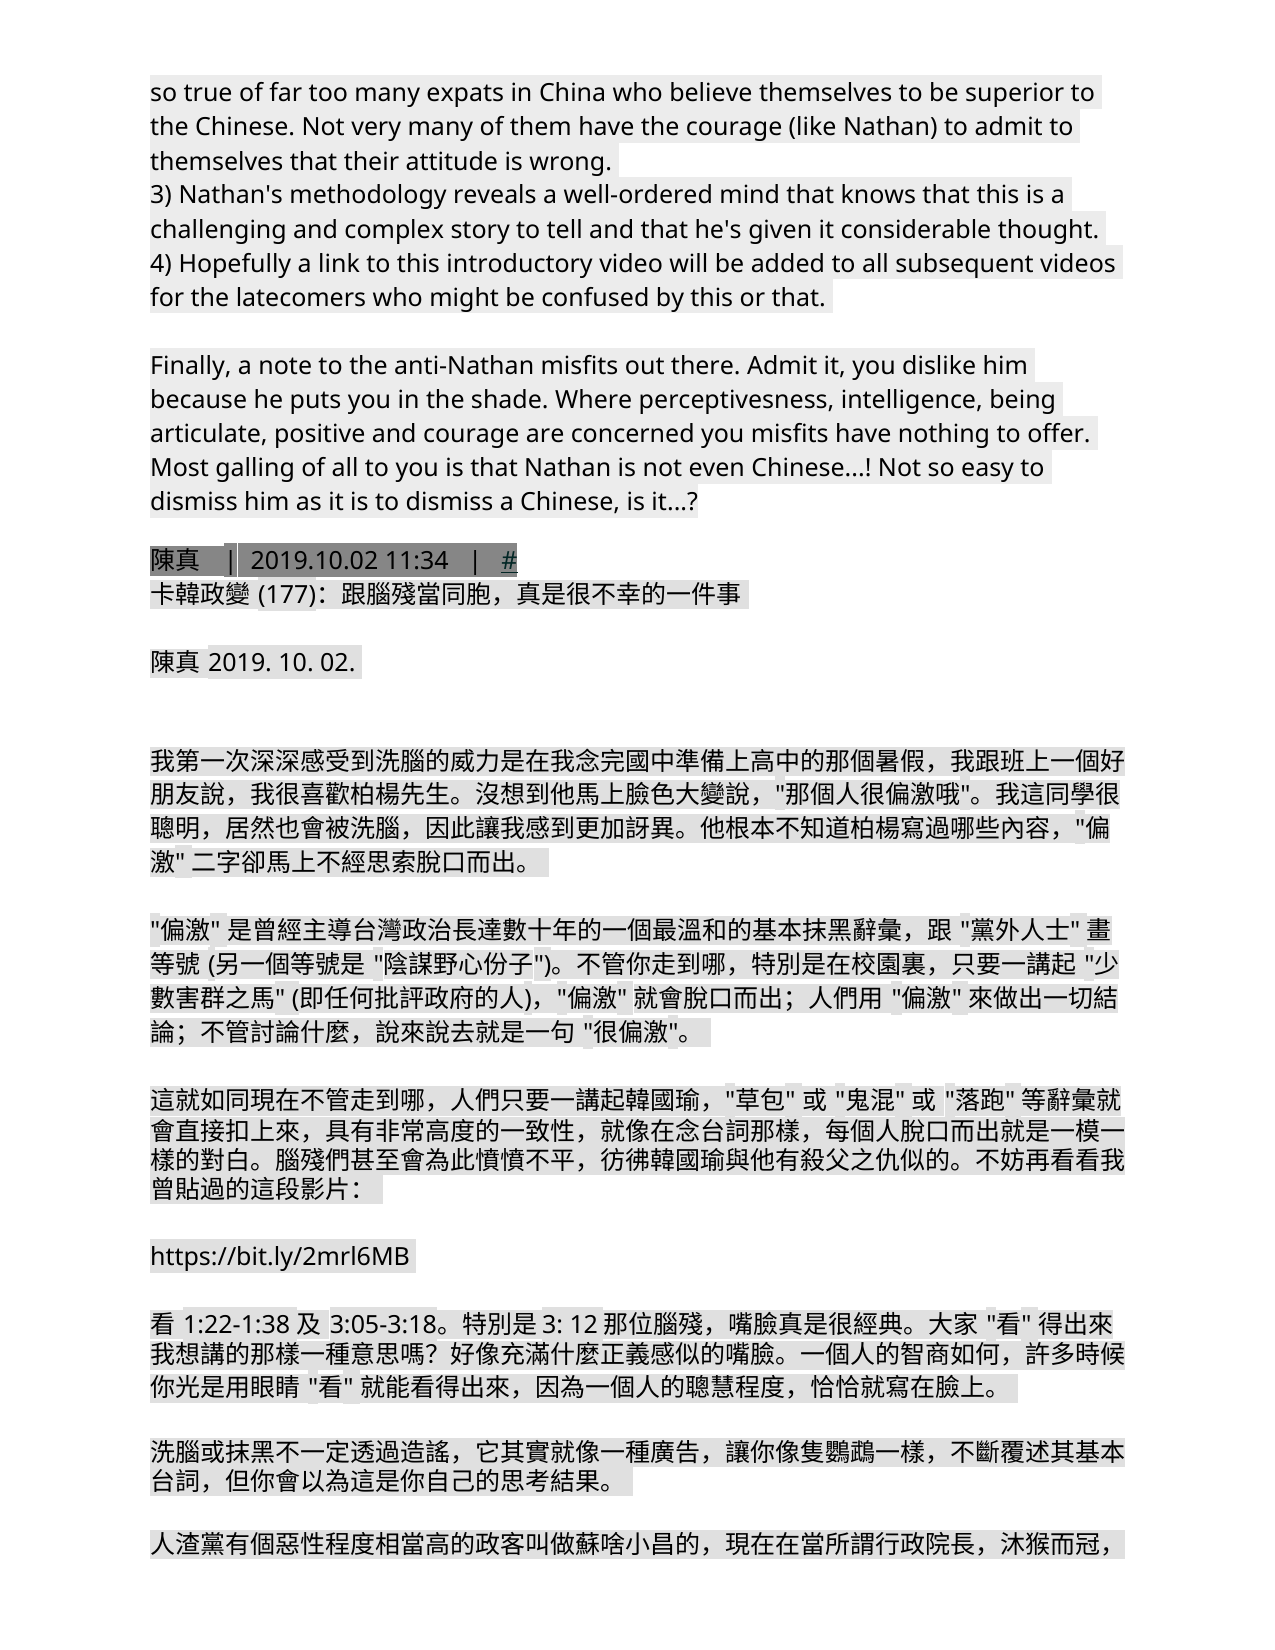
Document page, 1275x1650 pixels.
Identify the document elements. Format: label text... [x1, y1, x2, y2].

text 卡韓政變 (177)：跟腦殘當同胞，真是很不幸的一件事 陳真 2019. 10. 02. 我第一次深深感受到洗腦的威力是在我念完國中準備上高中的那個暑假，我跟班上一個好朋友說，我很喜歡柏楊先生。沒想到他馬上臉色大變說，"那個人很偏激哦"。我這同學很聰明，居然也會被洗腦，因此讓我感到更加訝異。他根本不知道柏楊寫過哪些內容，"偏激" 二字卻馬上不經思索脫口而出。 "偏激" 是曾經主導台灣政治長達數十年的一個最溫和的基本抹黑辭彙，跟 "黨外人士" 畫等號 (另一個等號是 "陰謀野心份子")。不管你走到哪，特別是在校園裏，只要一講起 "少數害群之馬" (即任何批評政府的人)，"偏激" 就會脫口而出；人們用 "偏激" 來做出一切結論；不管討論什麼，說來說去就是一句 "很偏激"。 這就如同現在不管走到哪，人們只要一講起韓國瑜，"草包" 或 "鬼混" 或 "落跑" 等辭彙就會直接扣上來，具有非常高度的一致性，就像在念台詞那樣，每個人脫口而出就是一模一樣的對白。腦殘們甚至會為此憤憤不平，彷彿韓國瑜與他有殺父之仇似的。不妨再看看我曾貼過的這段影片： https://bit.ly/2mrl6MB 看 1:22-1:38 及 3:05-3:18。特別是3: 12那位腦殘，嘴臉真是很經典。大家 "看" 得出來我想講的那樣一種意思嗎？好像充滿什麼正義感似的嘴臉。一個人的智商如何，許多時候你光是用眼睛 "看" 就能看得出來，因為一個人的聰慧程度，恰恰就寫在臉上。 洗腦或抹黑不一定透過造謠，它其實就像一種廣告，讓你像隻鸚鵡一樣，不斷覆述其基本台詞，但你會以為這是你自己的思考結果。 人渣黨有個惡性程度相當高的政客叫做蘇啥小昌的，現在在當所謂行政院長，沐猴而冠，作威作福，嘴臉相當難看，相當卑鄙的一個無恥小人，吃相難看，為害社會由來已久。當上行政院長後，經常用一些奧步來抹黑韓國瑜，比方說透過剪接，移花接木，營造韓國瑜開會打瞌睡或挨他罵的窩囊形象。 我要說的是，你看，去年那些選輸對手幾十萬票的人渣黨政客，選輸後竟然反而做更大的官，一個當行政院長，一個當行政院副院長，一個當交通部長，反過頭來折騰、羞辱那些去年選贏他們數十萬票的對手，動輒故意刁難其施政，想方設法抹黑之羞辱之，其中以這位蘇啥小昌的行徑最為惡質最為無恥。 沒有人規定敗選者不能當勝選者的頭頂上司，但是今天倘若是國民黨這麼做，你想，綠油油的主流媒體會塑造出什麼樣的 "輿論" 來？一定會說這是反民主不是嗎？一定會逼他們下台不是嗎？倘若今天是國民黨這麼做，而且同樣也是作威作福、刁難與奧步不斷，你想，綠油油的主流媒體會幹出什麼事來？肯定會鼓吹、讚揚群眾用各種方式去圍堵、攻擊他們不是嗎？ 我寫這個是要寫給腦殘看的，我想問腦殘們，你們肯不肯花幾秒鐘去想一想自己到底知不知道自己在想什麼？ 為什麼世界上會有這樣一個島，而島上的人居然如此容易被洗腦。明白這些道理，有那麼難嗎？比方說，韓國瑜哪有什麼喝酒問題？哪有什麼打麻將問題？如果你真的在乎一個政治人物應該像我一樣滴酒不沾不會打牌，那你應該去痛罵人渣黨的大部份政客才對啊，那些人渣豈止喝幾杯小酒？豈止打幾副小牌？他們簡直就是環肥燕瘦夜夜笙歌不是嗎？酒店才是他們的 "辦公室"。再怎麼罵，都不應該罵到韓國瑜的頭上來。 至於什麼鬼混，就我做為一個台南人的經驗，賴清德才是真正的鬼混大王，在他擔任台南市長的期間，台南市根本就是無政府狀態。我講這話一點都不誇張。相反地，韓國瑜卻是台灣政治史上恐怕是施政第二認真第二拼命的一個市長。第一名是誰呢？那就是陳定南。荒唐的是，像韓國瑜這樣一個工作認真到恐怕快要爆肝的政治人物，卻反而跟 "鬼混" 畫上等號，而人渣黨一大堆整天就是存心鬼混、整天盤算權力名位的人渣政客，卻反而被塑造成勤政愛民。 跟腦殘當同胞，真是很不幸的一件事，因為正常人一票，腦殘也是一票，而腦殘卻往往比蟑螂還多。島嶼安和樂利與否的前途，其實就掌握在誰能帶動腦殘們的思維。 [150, 577, 1125, 1559]
text 陳真 | 2019.10.02 11:34 | # [150, 543, 1125, 577]
text so true of far too many expats in China who believe themselves to be superior to the Chinese. Not very many of them have the courage (like Nathan) to admit to themselves that their attitude is wrong. 3) Nathan's methodology reveals a well-ordered mind that knows that this is a challenging and complex story to tell and that he's given it considerable thought. 4) Hopefully a link to this introductory video will be added to all subsequent videos for the latecomers who might be confused by this or that. Finally, a note to the anti-Nathan misfits out there. Admit it, you dislike him because he puts you in the shade. Where perceptivesness, intelligence, being articulate, positive and courage are concerned you misfits have nothing to offer. Most galling of all to you is that Nathan is not even Chinese...! Not so easy to dismiss him as it is to dismiss a Chinese, is it...? [150, 75, 1125, 518]
